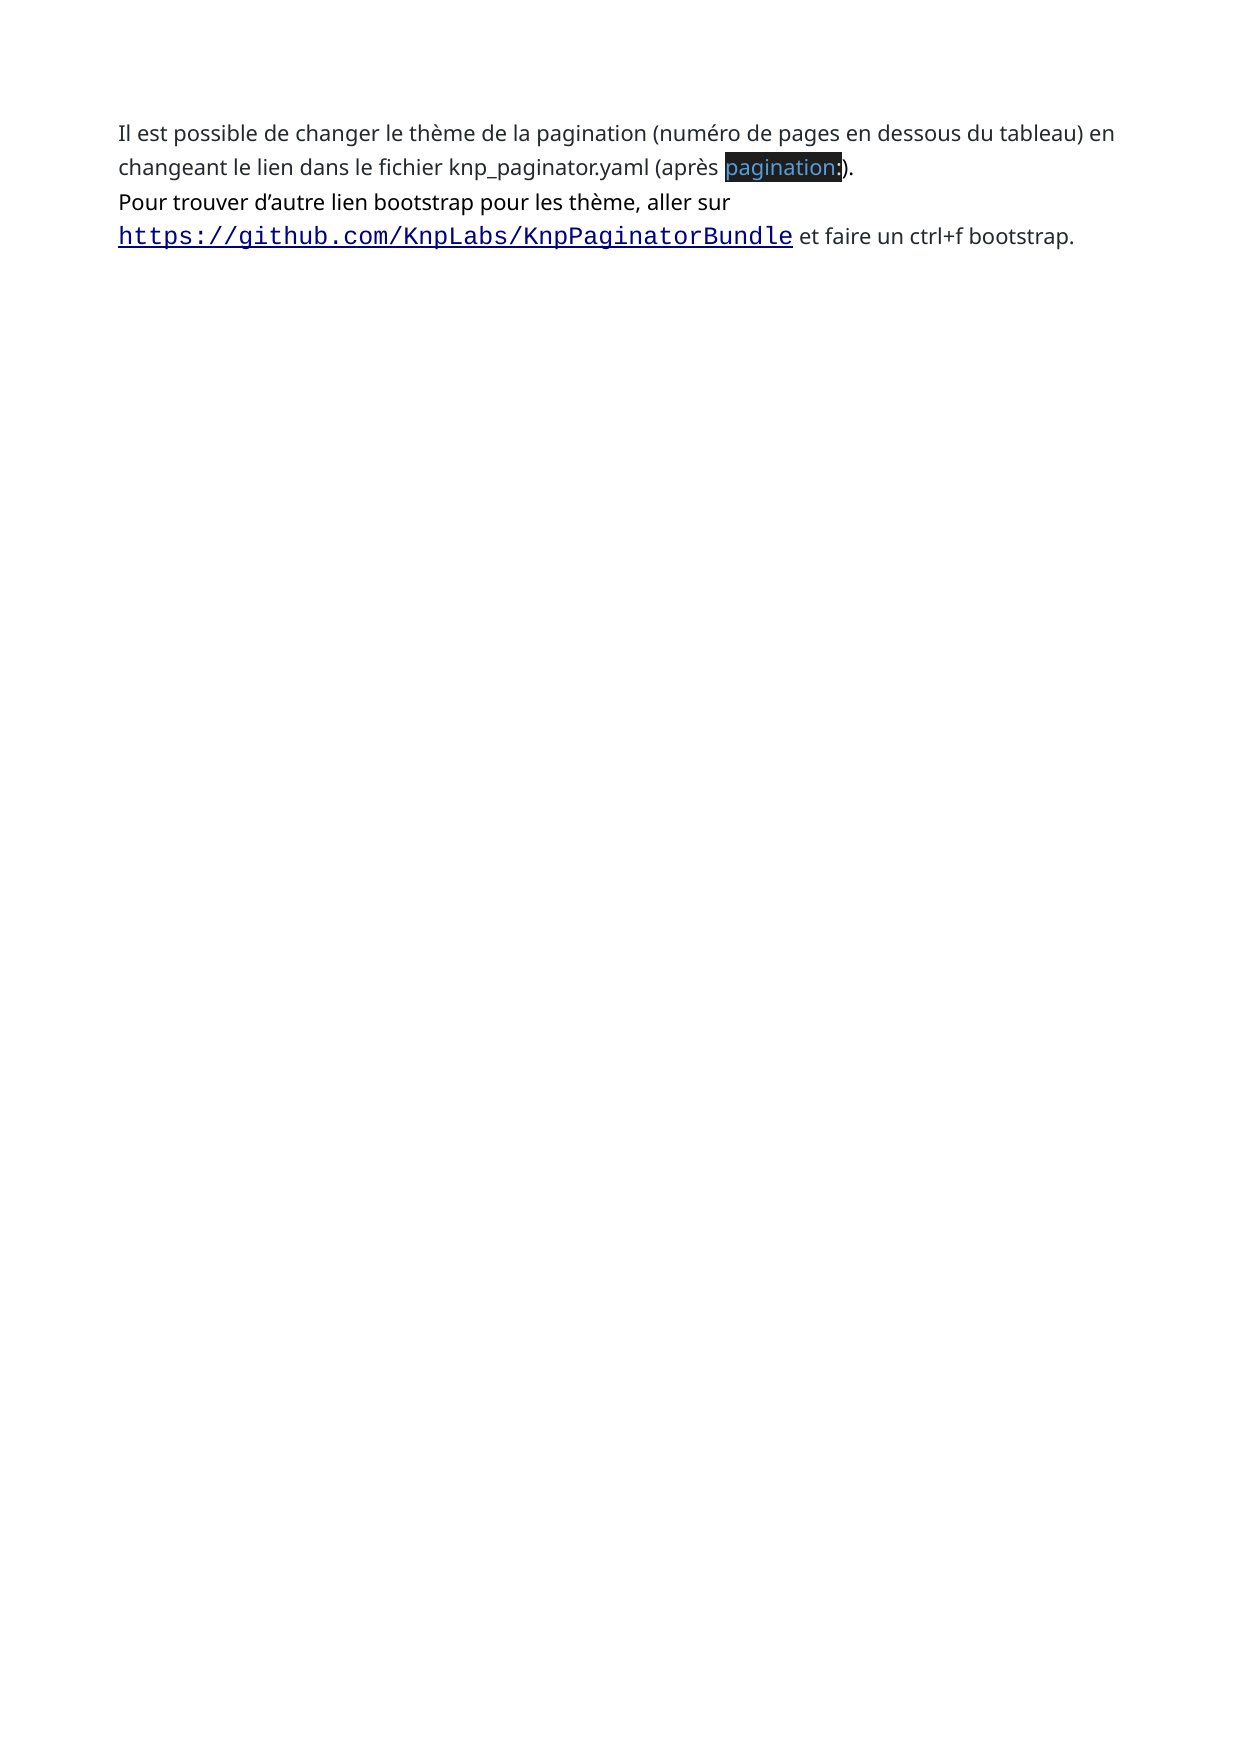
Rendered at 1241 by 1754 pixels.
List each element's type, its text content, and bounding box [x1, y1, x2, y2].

text Pour trouver d’autre lien bootstrap pour les thème, aller sur https://github.com/KnpLabs/KnpPaginatorBundle et faire un ctrl+f bootstrap. [118, 186, 1122, 252]
text Il est possible de changer le thème de la pagination (numéro de pages en dessous du tableau) en changeant le lien dans le fichier knp_paginator.yaml (après pagination:). [118, 118, 1122, 182]
